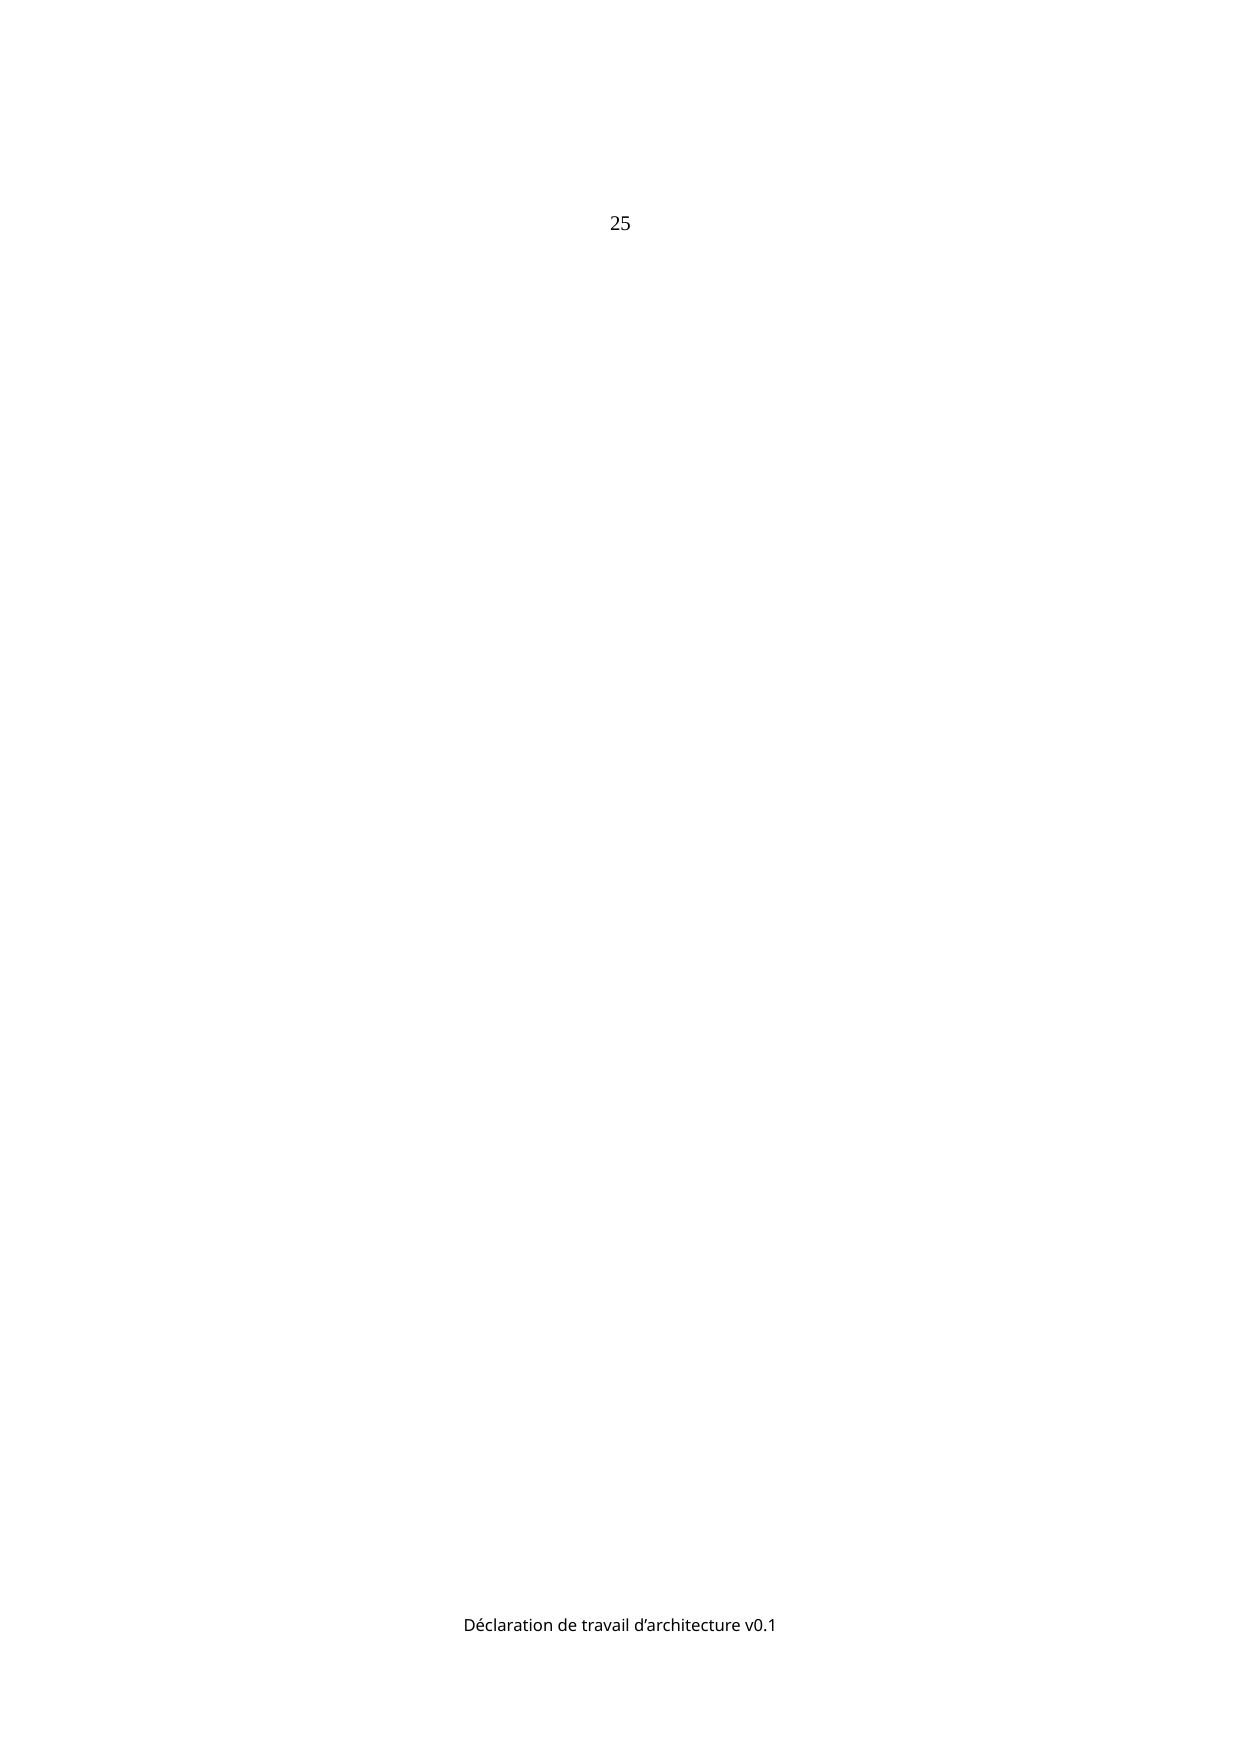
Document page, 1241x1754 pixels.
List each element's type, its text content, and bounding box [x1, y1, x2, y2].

text 20 [118, 211, 1122, 235]
